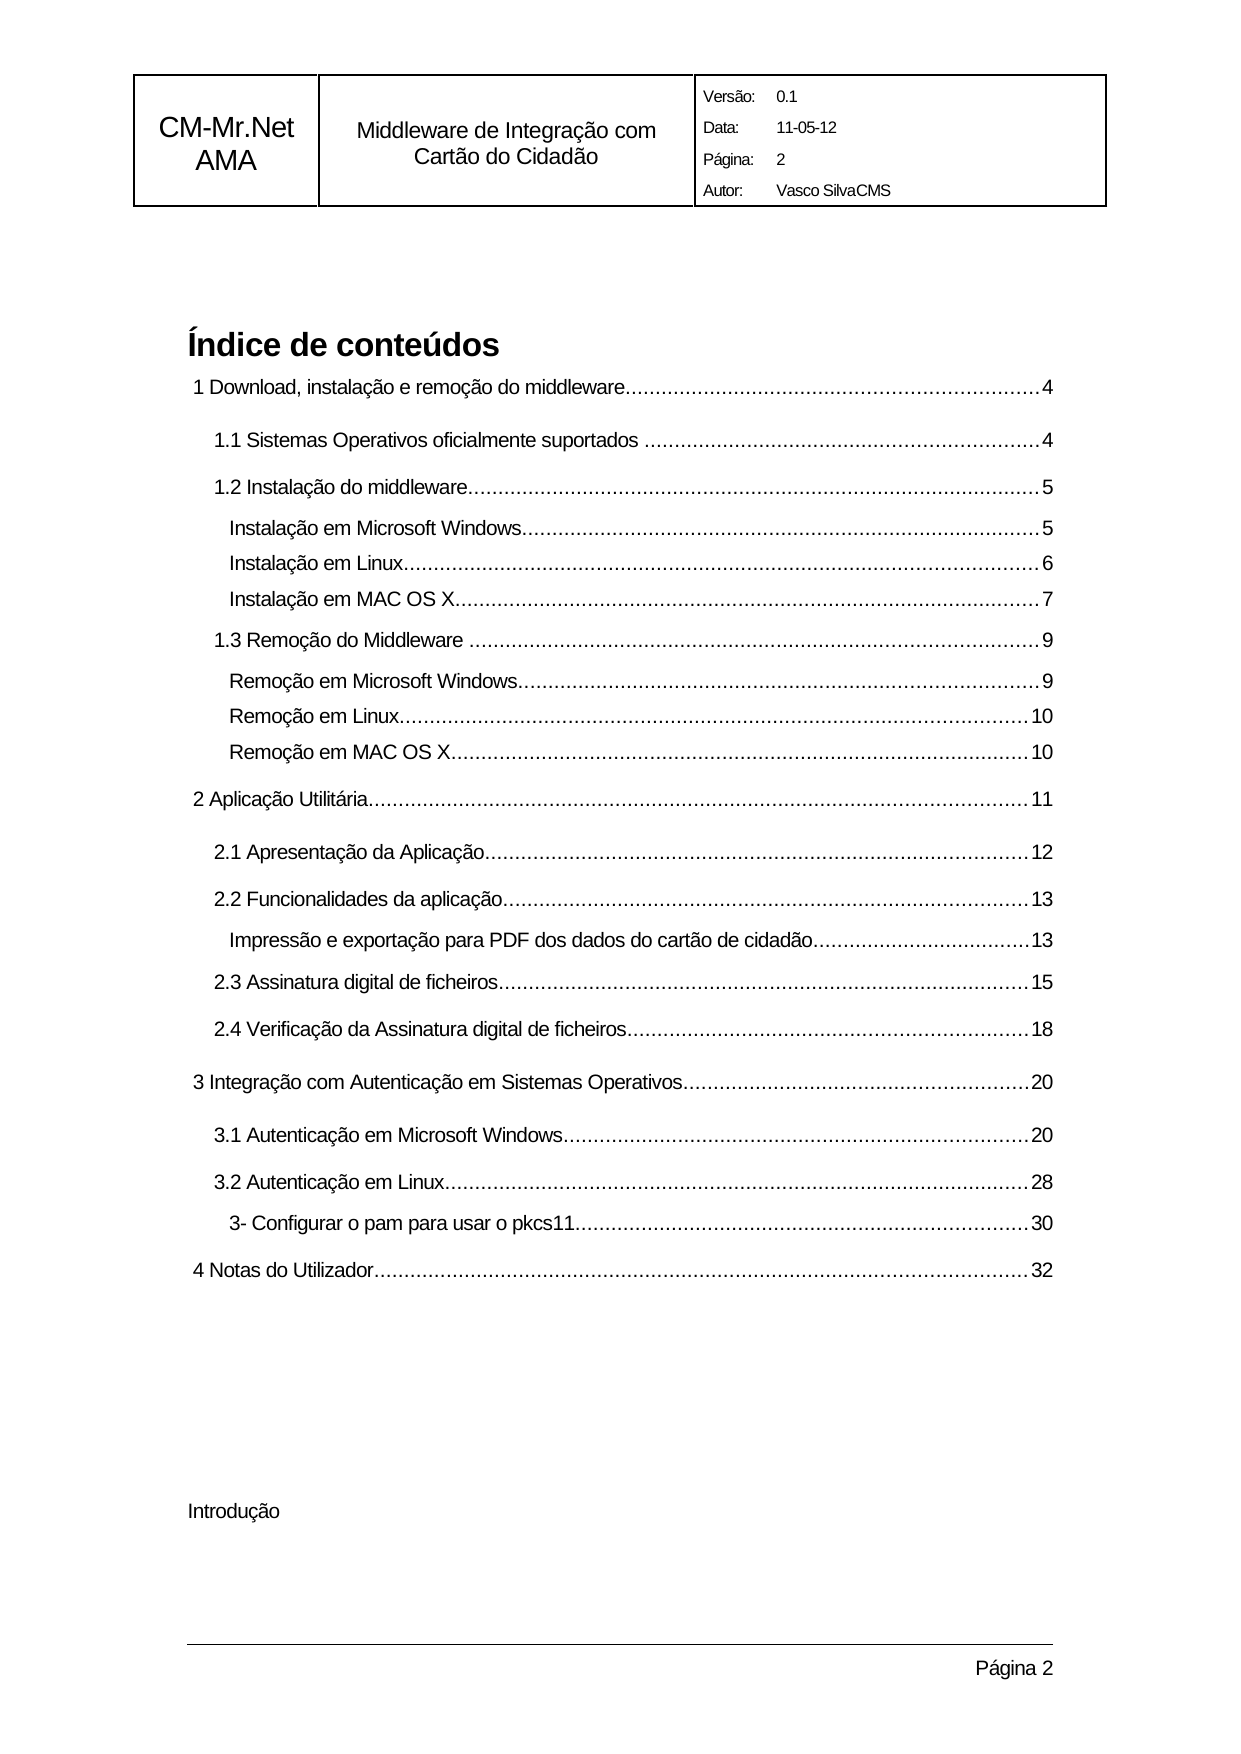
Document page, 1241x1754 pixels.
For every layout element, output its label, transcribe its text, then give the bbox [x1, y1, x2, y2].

text 4 Notas do Utilizador 32 [187, 1259, 1053, 1282]
text Remoção em Linux 10 [229, 705, 1053, 728]
text 1 Download, instalação e remoção do middleware 4 [187, 375, 1053, 399]
text 1.1 Sistemas Operativos oficialmente suportados 4 [208, 428, 1053, 452]
text Instalação em Linux 6 [229, 552, 1053, 575]
text 2.3 Assinatura digital de ficheiros 15 [208, 970, 1053, 994]
text 3 Integração com Autenticação em Sistemas Operativos 20 [187, 1070, 1053, 1094]
text 1.3 Remoção do Middleware 9 [208, 628, 1053, 652]
text Introdução [187, 1499, 1053, 1523]
text Remoção em Microsoft Windows 9 [229, 670, 1053, 693]
text 2.1 Apresentação da Aplicação 12 [208, 840, 1053, 864]
text Remoção em MAC OS X 10 [229, 740, 1053, 764]
text Impressão e exportação para PDF dos dados do cartão de cidadão 13 [229, 929, 1053, 952]
text Instalação em MAC OS X 7 [229, 587, 1053, 611]
text Instalação em Microsoft Windows 5 [229, 517, 1053, 540]
text 3.2 Autenticação em Linux 28 [208, 1171, 1053, 1194]
text 2.2 Funcionalidades da aplicação 13 [208, 888, 1053, 911]
text 3- Configurar o pam para usar o pkcs11 30 [229, 1212, 1053, 1235]
text 2 Aplicação Utilitária 11 [187, 787, 1053, 811]
text 2.4 Verificação da Assinatura digital de ficheiros 18 [208, 1017, 1053, 1041]
text 1.2 Instalação do middleware 5 [208, 475, 1053, 499]
text 3.1 Autenticação em Microsoft Windows 20 [208, 1123, 1053, 1147]
subtitle Índice de conteúdos [187, 326, 1053, 363]
